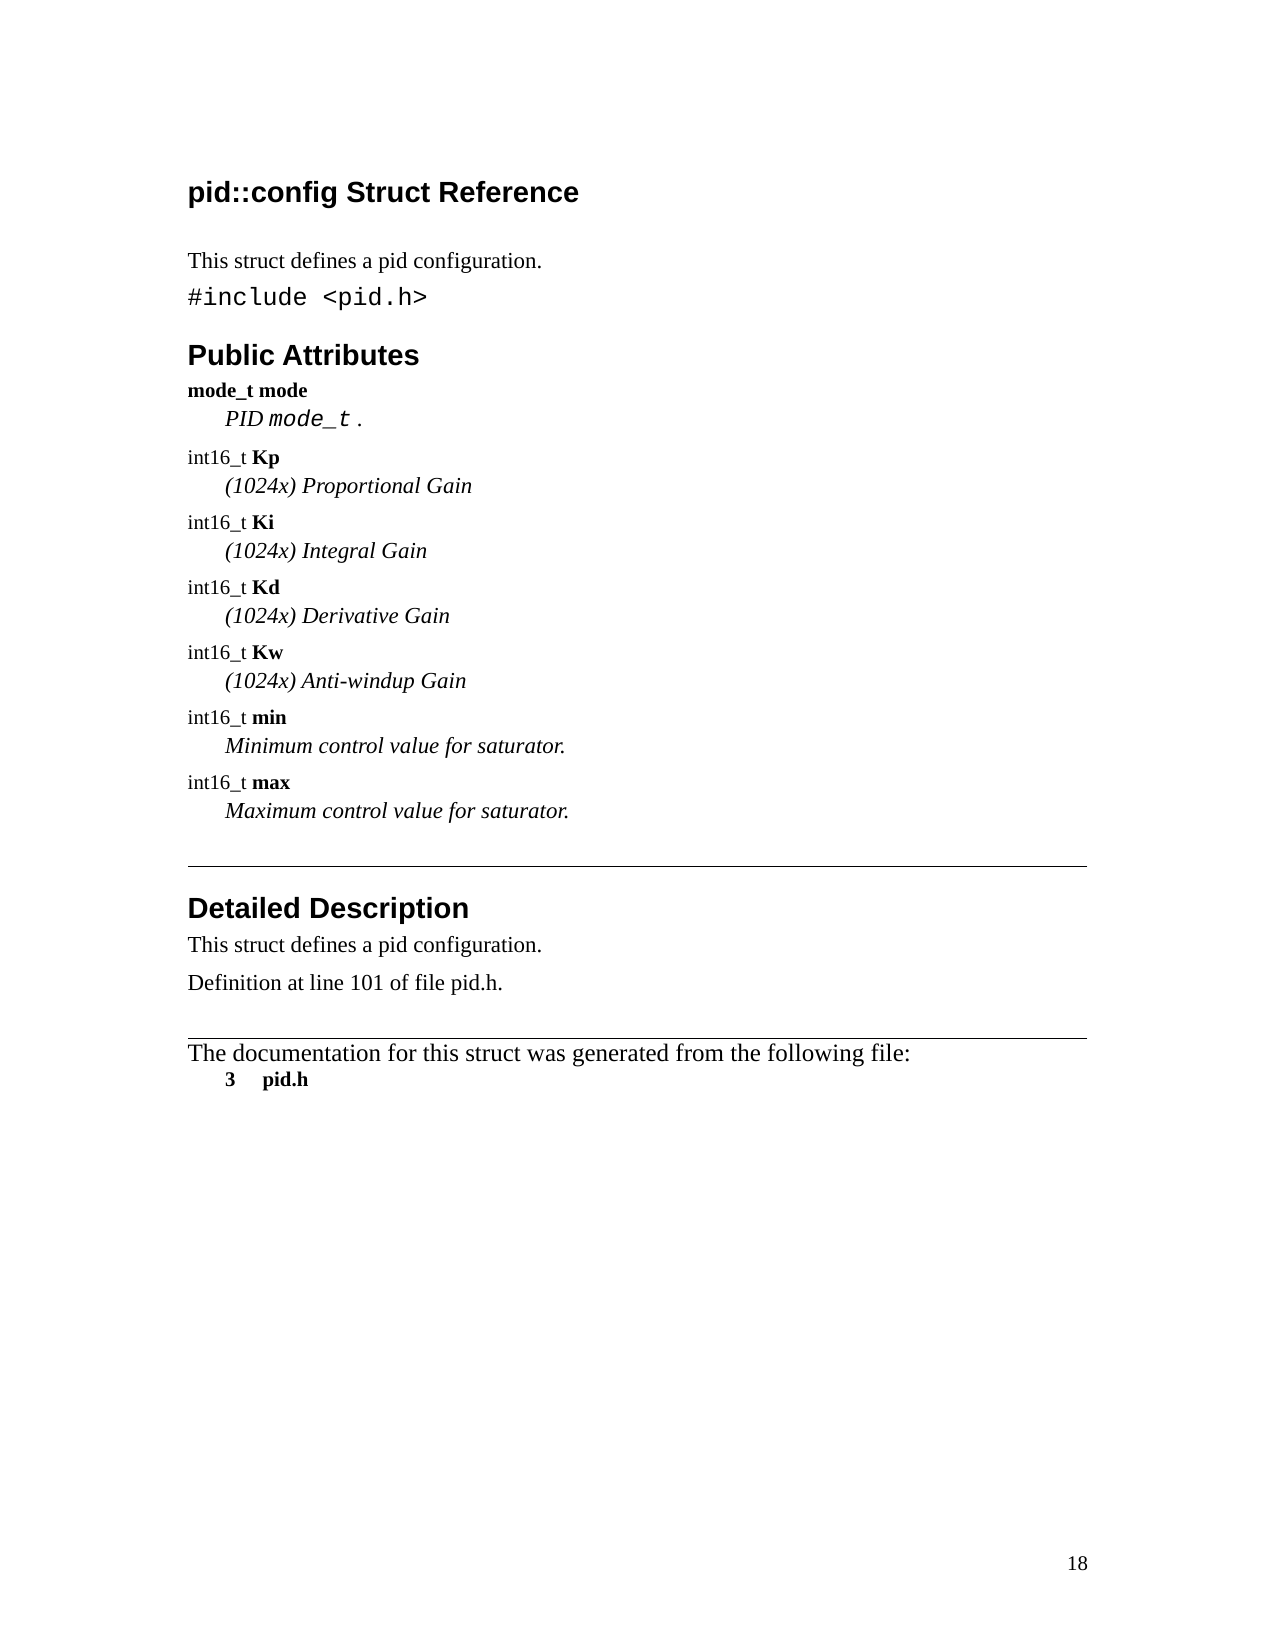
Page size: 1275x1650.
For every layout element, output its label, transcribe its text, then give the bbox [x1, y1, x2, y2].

text (1024x) Integral Gain [225, 537, 1087, 563]
text (1024x) Anti-windup Gain [225, 667, 1087, 693]
text Definition at line 101 of file pid.h. [187, 969, 1087, 995]
subtitle Public Attributes [187, 338, 1087, 371]
subtitle Detailed Description [187, 891, 1087, 925]
list int16_t min [187, 705, 1087, 729]
subtitle pid::config Struct Reference [187, 175, 1087, 208]
list mode_t mode [187, 378, 1087, 402]
list int16_t max [187, 770, 1087, 794]
list pid.h [225, 1067, 1087, 1091]
list int16_t Kp [187, 445, 1087, 469]
list int16_t Ki [187, 510, 1087, 534]
text PID mode_t . [225, 405, 1087, 433]
text Maximum control value for saturator. [225, 797, 1087, 823]
text (1024x) Proportional Gain [225, 472, 1087, 498]
text Minimum control value for saturator. [225, 732, 1087, 758]
list int16_t Kd [187, 575, 1087, 599]
list int16_t Kw [187, 640, 1087, 664]
text The documentation for this struct was generated from the following file: [187, 1038, 1087, 1067]
text This struct defines a pid configuration. [187, 931, 1087, 957]
text #include <pid.h> [187, 284, 1087, 313]
text This struct defines a pid configuration. [187, 247, 1087, 273]
text (1024x) Derivative Gain [225, 602, 1087, 628]
